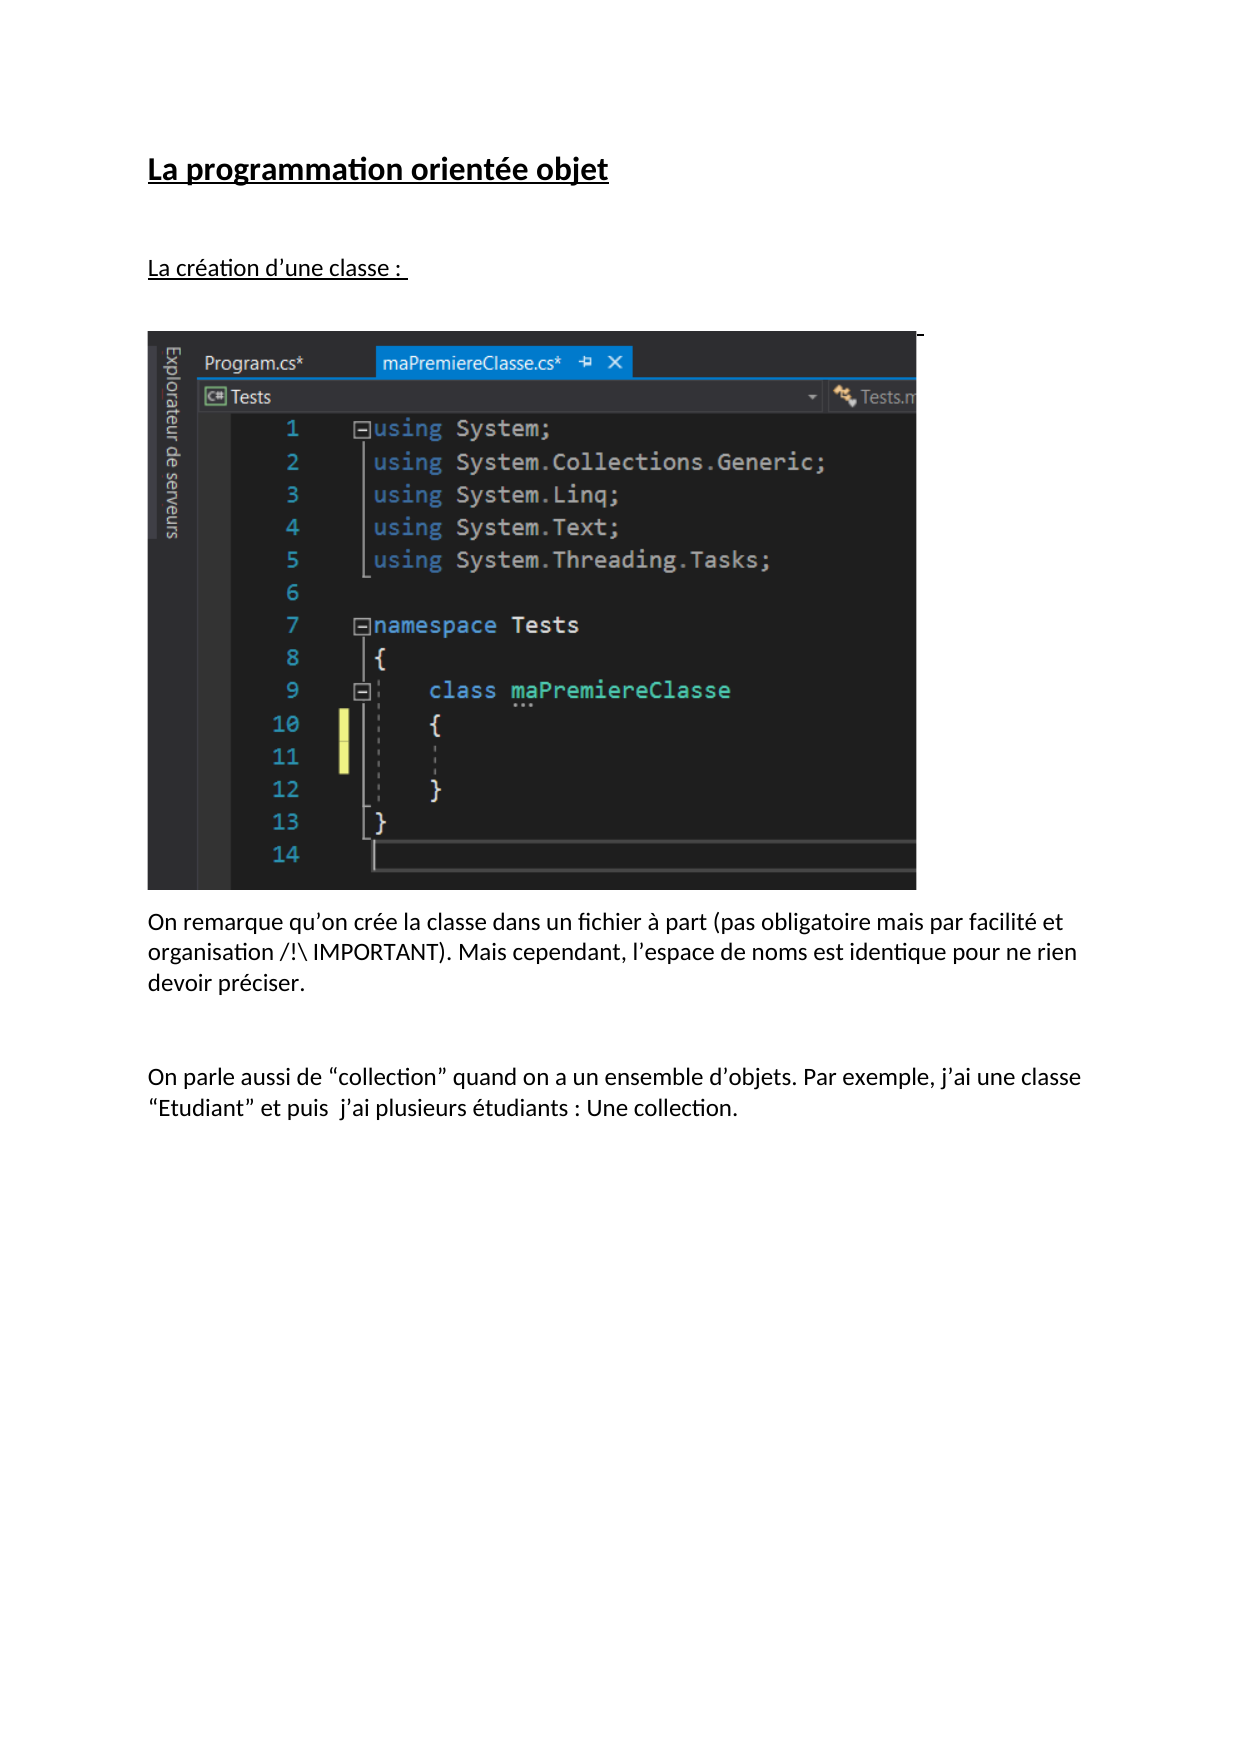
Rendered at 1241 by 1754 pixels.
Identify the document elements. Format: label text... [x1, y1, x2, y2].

text On parle aussi de “collection” quand on a un ensemble d’objets. Par exemple, j’ai une classe “Etudiant” et puis j’ai plusieurs étudiants : Une collection. [148, 1061, 1093, 1122]
text On remarque qu’on crée la classe dans un fichier à part (pas obligatoire mais par facilité et organisation /!\ IMPORTANT). Mais cependant, l’espace de noms est identique pour ne rien devoir préciser. [148, 906, 1093, 997]
text La création d’une classe : [148, 252, 1093, 283]
text La programmation orientée objet [148, 148, 1093, 188]
